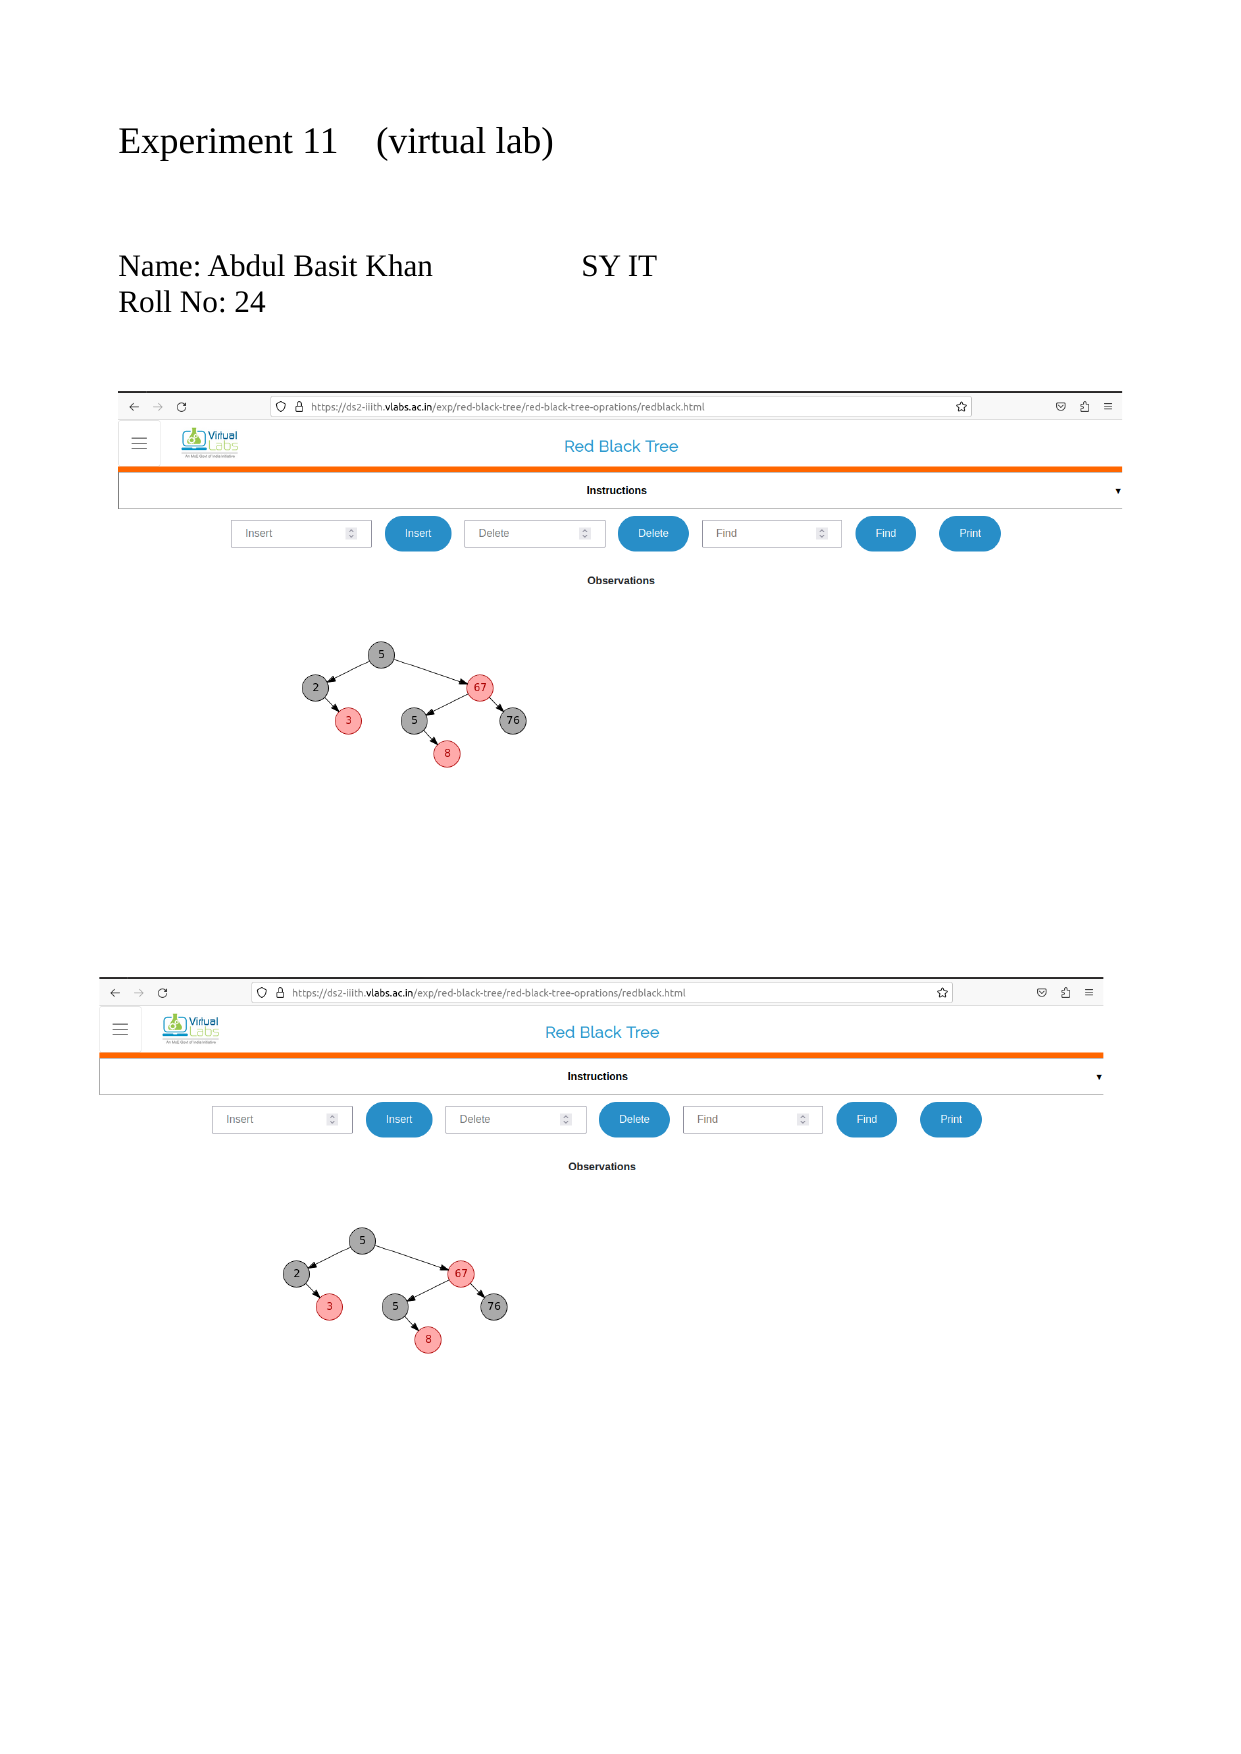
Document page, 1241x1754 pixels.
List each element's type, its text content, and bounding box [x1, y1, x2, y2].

text Experiment 11 (virtual lab) [118, 118, 1122, 161]
text Name: Abdul Basit Khan SY IT [118, 247, 1122, 283]
picture [118, 391, 1123, 939]
picture [99, 977, 1104, 1525]
text Roll No: 24 [118, 283, 1122, 319]
